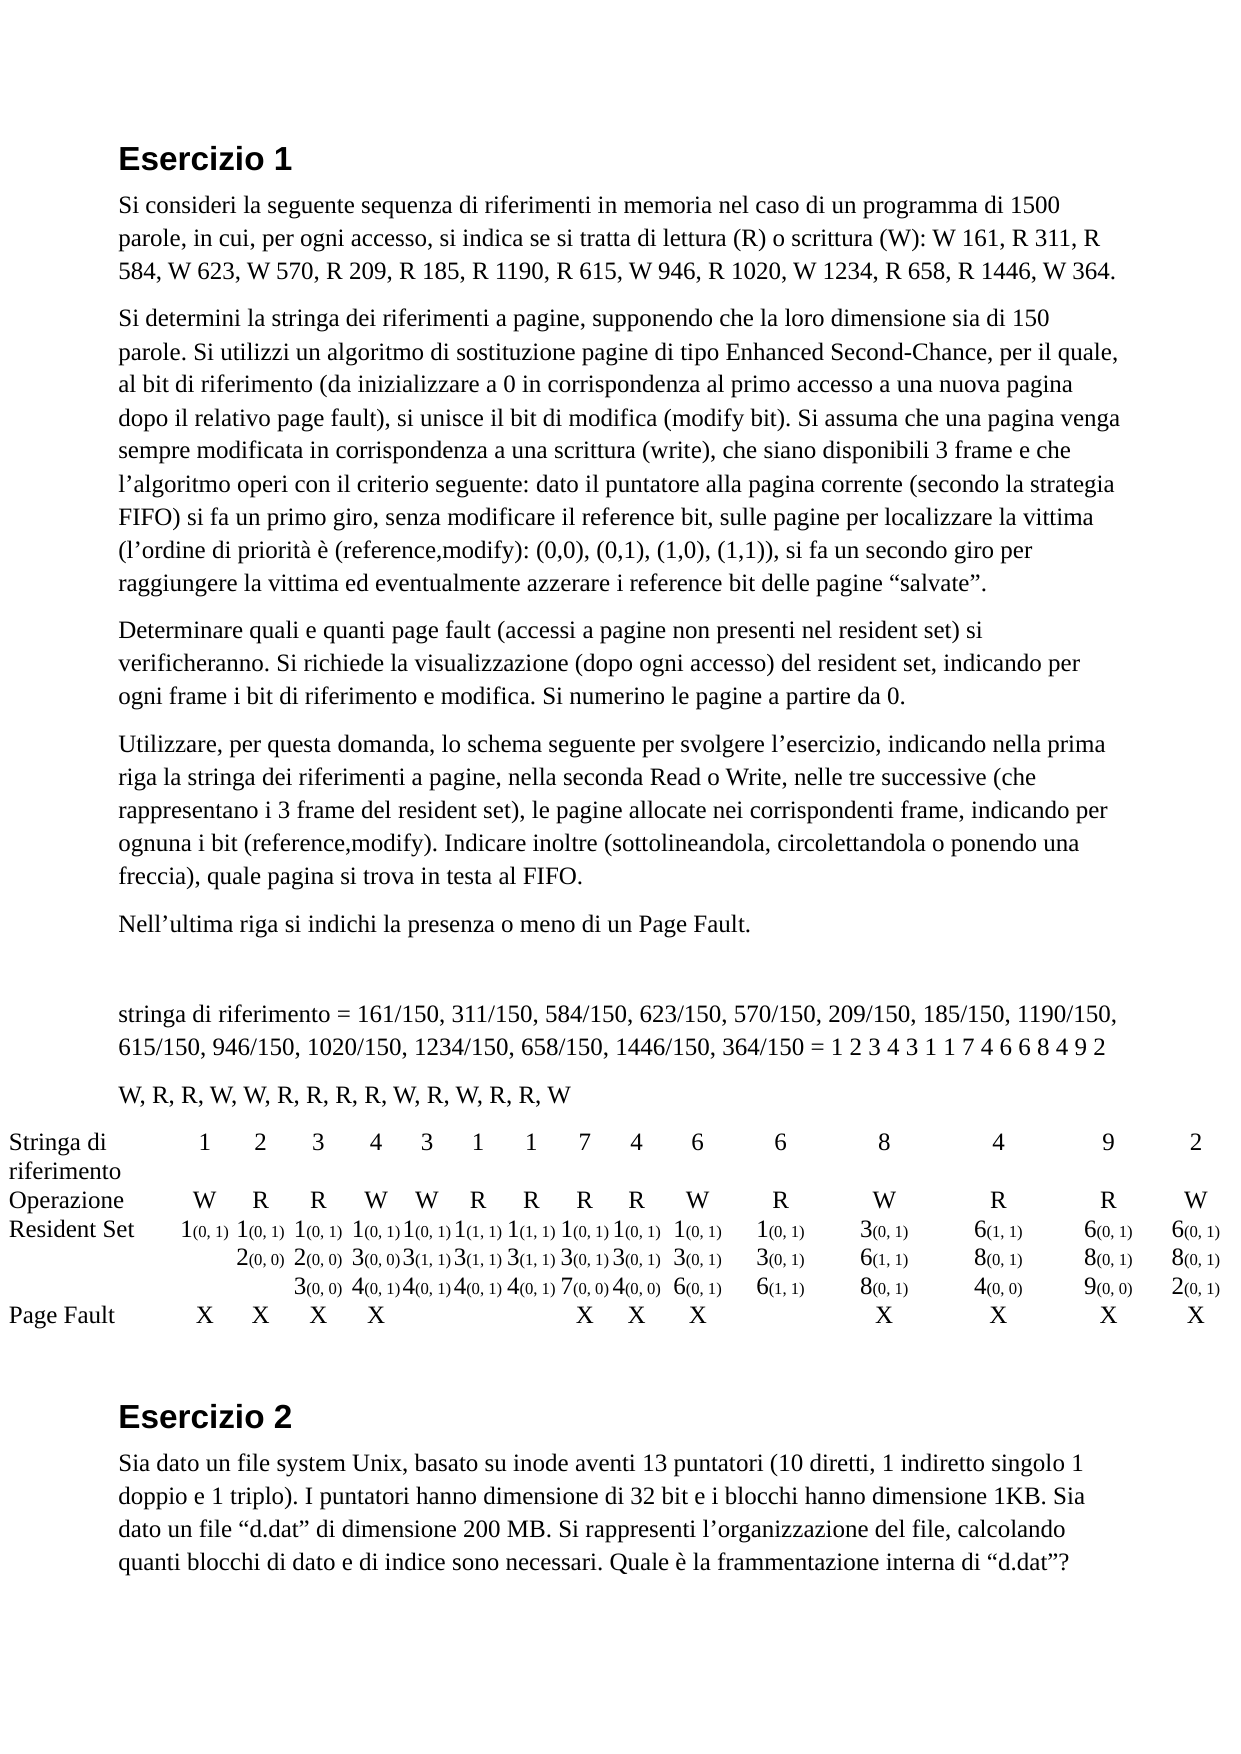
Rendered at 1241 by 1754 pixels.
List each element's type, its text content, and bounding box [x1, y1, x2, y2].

table_header 4 [611, 1128, 662, 1185]
table_cell 6(0, 1) [1161, 1214, 1231, 1242]
table_header 3 [402, 1128, 451, 1185]
table_cell 3(0, 1) [733, 1243, 828, 1271]
table_cell 3(0, 1) [611, 1243, 662, 1271]
table_header 1 [175, 1128, 234, 1185]
table_cell [451, 1300, 504, 1329]
table_header 4 [940, 1128, 1056, 1185]
table_cell 6(1, 1) [828, 1243, 940, 1271]
table_cell 1(1, 1) [504, 1214, 558, 1242]
table_cell R [1056, 1185, 1161, 1214]
table_cell 2(0, 0) [234, 1243, 287, 1271]
table_cell 1(0, 1) [733, 1214, 828, 1242]
table_cell W [662, 1185, 733, 1214]
table_cell [733, 1300, 828, 1329]
table_cell [504, 1300, 558, 1329]
table_cell W [175, 1185, 234, 1214]
table_cell X [234, 1300, 287, 1329]
table_header 2 [234, 1128, 287, 1185]
table_header 6 [733, 1128, 828, 1185]
table_cell X [1056, 1300, 1161, 1329]
table_header Stringa di riferimento [9, 1128, 175, 1185]
table_cell 4(0, 1) [504, 1271, 558, 1300]
table_cell 1(0, 1) [558, 1214, 611, 1242]
table_header 3 [287, 1128, 349, 1185]
table_cell [175, 1243, 234, 1271]
table_cell 6(0, 1) [662, 1271, 733, 1300]
table_cell R [451, 1185, 504, 1214]
table_cell W [828, 1185, 940, 1214]
table_cell 3(1, 1) [504, 1243, 558, 1271]
table_cell W [1161, 1185, 1231, 1214]
table_cell X [828, 1300, 940, 1329]
table_cell 8(0, 1) [828, 1271, 940, 1300]
table_cell Resident Set [9, 1214, 175, 1300]
table_cell X [611, 1300, 662, 1329]
table_cell 6(0, 1) [1056, 1214, 1161, 1242]
table_cell W [349, 1185, 402, 1214]
table_cell R [234, 1185, 287, 1214]
table_cell 3(1, 1) [402, 1243, 451, 1271]
table_cell 1(1, 1) [451, 1214, 504, 1242]
table_cell 8(0, 1) [1161, 1243, 1231, 1271]
table_cell 2(0, 1) [1161, 1271, 1231, 1300]
table_cell 1(0, 1) [234, 1214, 287, 1242]
table_cell R [940, 1185, 1056, 1214]
table_cell 1(0, 1) [287, 1214, 349, 1242]
table_cell X [287, 1300, 349, 1329]
text Nell’ultima riga si indichi la presenza o meno di un Page Fault. [118, 909, 1122, 937]
table_cell 3(0, 1) [662, 1243, 733, 1271]
table_cell Operazione [9, 1185, 175, 1214]
table_cell 9(0, 0) [1056, 1271, 1161, 1300]
table_cell 1(0, 1) [611, 1214, 662, 1242]
table_cell [402, 1300, 451, 1329]
table_cell [234, 1271, 287, 1300]
table_cell 1(0, 1) [662, 1214, 733, 1242]
table_header 2 [1161, 1128, 1231, 1185]
table_header 9 [1056, 1128, 1161, 1185]
text Utilizzare, per questa domanda, lo schema seguente per svolgere l’esercizio, indicando nella prima riga la stringa dei riferimenti a pagine, nella seconda Read o Write, nelle tre successive (che rappresentano i 3 frame del resident set), le pagine allocate nei corrispondenti frame, indicando per ognuna i bit (reference,modify). Indicare inoltre (sottolineandola, circolettandola o ponendo una freccia), quale pagina si trova in testa al FIFO. [118, 729, 1122, 890]
table_cell 3(0, 0) [287, 1271, 349, 1300]
table_header 6 [662, 1128, 733, 1185]
text Sia dato un file system Unix, basato su inode aventi 13 puntatori (10 diretti, 1 indiretto singolo 1 doppio e 1 triplo). I puntatori hanno dimensione di 32 bit e i blocchi hanno dimensione 1KB. Sia dato un file “d.dat” di dimensione 200 MB. Si rappresenti l’organizzazione del file, calcolando quanti blocchi di dato e di indice sono necessari. Quale è la frammentazione interna di “d.dat”? [118, 1448, 1122, 1576]
table_cell 6(1, 1) [733, 1271, 828, 1300]
table_header 1 [504, 1128, 558, 1185]
table_cell X [1161, 1300, 1231, 1329]
text Si determini la stringa dei riferimenti a pagine, supponendo che la loro dimensione sia di 150 parole. Si utilizzi un algoritmo di sostituzione pagine di tipo Enhanced Second-Chance, per il quale, al bit di riferimento (da inizializzare a 0 in corrispondenza al primo accesso a una nuova pagina dopo il relativo page fault), si unisce il bit di modifica (modify bit). Si assuma che una pagina venga sempre modificata in corrispondenza a una scrittura (write), che siano disponibili 3 frame e che l’algoritmo operi con il criterio seguente: dato il puntatore alla pagina corrente (secondo la strategia FIFO) si fa un primo giro, senza modificare il reference bit, sulle pagine per localizzare la vittima (l’ordine di priorità è (reference,modify): (0,0), (0,1), (1,0), (1,1)), si fa un secondo giro per raggiungere la vittima ed eventualmente azzerare i reference bit delle pagine “salvate”. [118, 303, 1122, 596]
table_cell 8(0, 1) [940, 1243, 1056, 1271]
table_cell 4(0, 1) [349, 1271, 402, 1300]
table_cell R [558, 1185, 611, 1214]
table_cell R [611, 1185, 662, 1214]
text Determinare quali e quanti page fault (accessi a pagine non presenti nel resident set) si verificheranno. Si richiede la visualizzazione (dopo ogni accesso) del resident set, indicando per ogni frame i bit di riferimento e modifica. Si numerino le pagine a partire da 0. [118, 615, 1122, 710]
table_cell 4(0, 1) [451, 1271, 504, 1300]
table_header 1 [451, 1128, 504, 1185]
table_cell X [558, 1300, 611, 1329]
table_cell X [175, 1300, 234, 1329]
table_cell W [402, 1185, 451, 1214]
table_cell 7(0, 0) [558, 1271, 611, 1300]
subtitle Esercizio 1 [118, 139, 1122, 177]
table_cell 3(0, 1) [558, 1243, 611, 1271]
table_cell R [733, 1185, 828, 1214]
table_header 4 [349, 1128, 402, 1185]
table_cell 3(0, 1) [828, 1214, 940, 1242]
table_header 7 [558, 1128, 611, 1185]
table_cell X [662, 1300, 733, 1329]
text stringa di riferimento = 161/150, 311/150, 584/150, 623/150, 570/150, 209/150, 185/150, 1190/150, 615/150, 946/150, 1020/150, 1234/150, 658/150, 1446/150, 364/150 = 1 2 3 4 3 1 1 7 4 6 6 8 4 9 2 [118, 999, 1122, 1061]
text W, R, R, W, W, R, R, R, R, W, R, W, R, R, W [118, 1080, 1122, 1108]
text Si consideri la seguente sequenza di riferimenti in memoria nel caso di un programma di 1500 parole, in cui, per ogni accesso, si indica se si tratta di lettura (R) o scrittura (W): W 161, R 311, R 584, W 623, W 570, R 209, R 185, R 1190, R 615, W 946, R 1020, W 1234, R 658, R 1446, W 364. [118, 190, 1122, 285]
table_cell 2(0, 0) [287, 1243, 349, 1271]
table_cell 4(0, 1) [402, 1271, 451, 1300]
table_cell X [940, 1300, 1056, 1329]
table_cell 1(0, 1) [175, 1214, 234, 1242]
table_cell 1(0, 1) [402, 1214, 451, 1242]
table_cell X [349, 1300, 402, 1329]
table_cell 6(1, 1) [940, 1214, 1056, 1242]
table_cell R [287, 1185, 349, 1214]
table_cell 1(0, 1) [349, 1214, 402, 1242]
table_cell 4(0, 0) [940, 1271, 1056, 1300]
table_cell Page Fault [9, 1300, 175, 1329]
table_cell [175, 1271, 234, 1300]
table_header 8 [828, 1128, 940, 1185]
subtitle Esercizio 2 [118, 1397, 1122, 1436]
table_cell 3(1, 1) [451, 1243, 504, 1271]
table_cell 8(0, 1) [1056, 1243, 1161, 1271]
table_cell 3(0, 0) [349, 1243, 402, 1271]
table_cell 4(0, 0) [611, 1271, 662, 1300]
table_cell R [504, 1185, 558, 1214]
